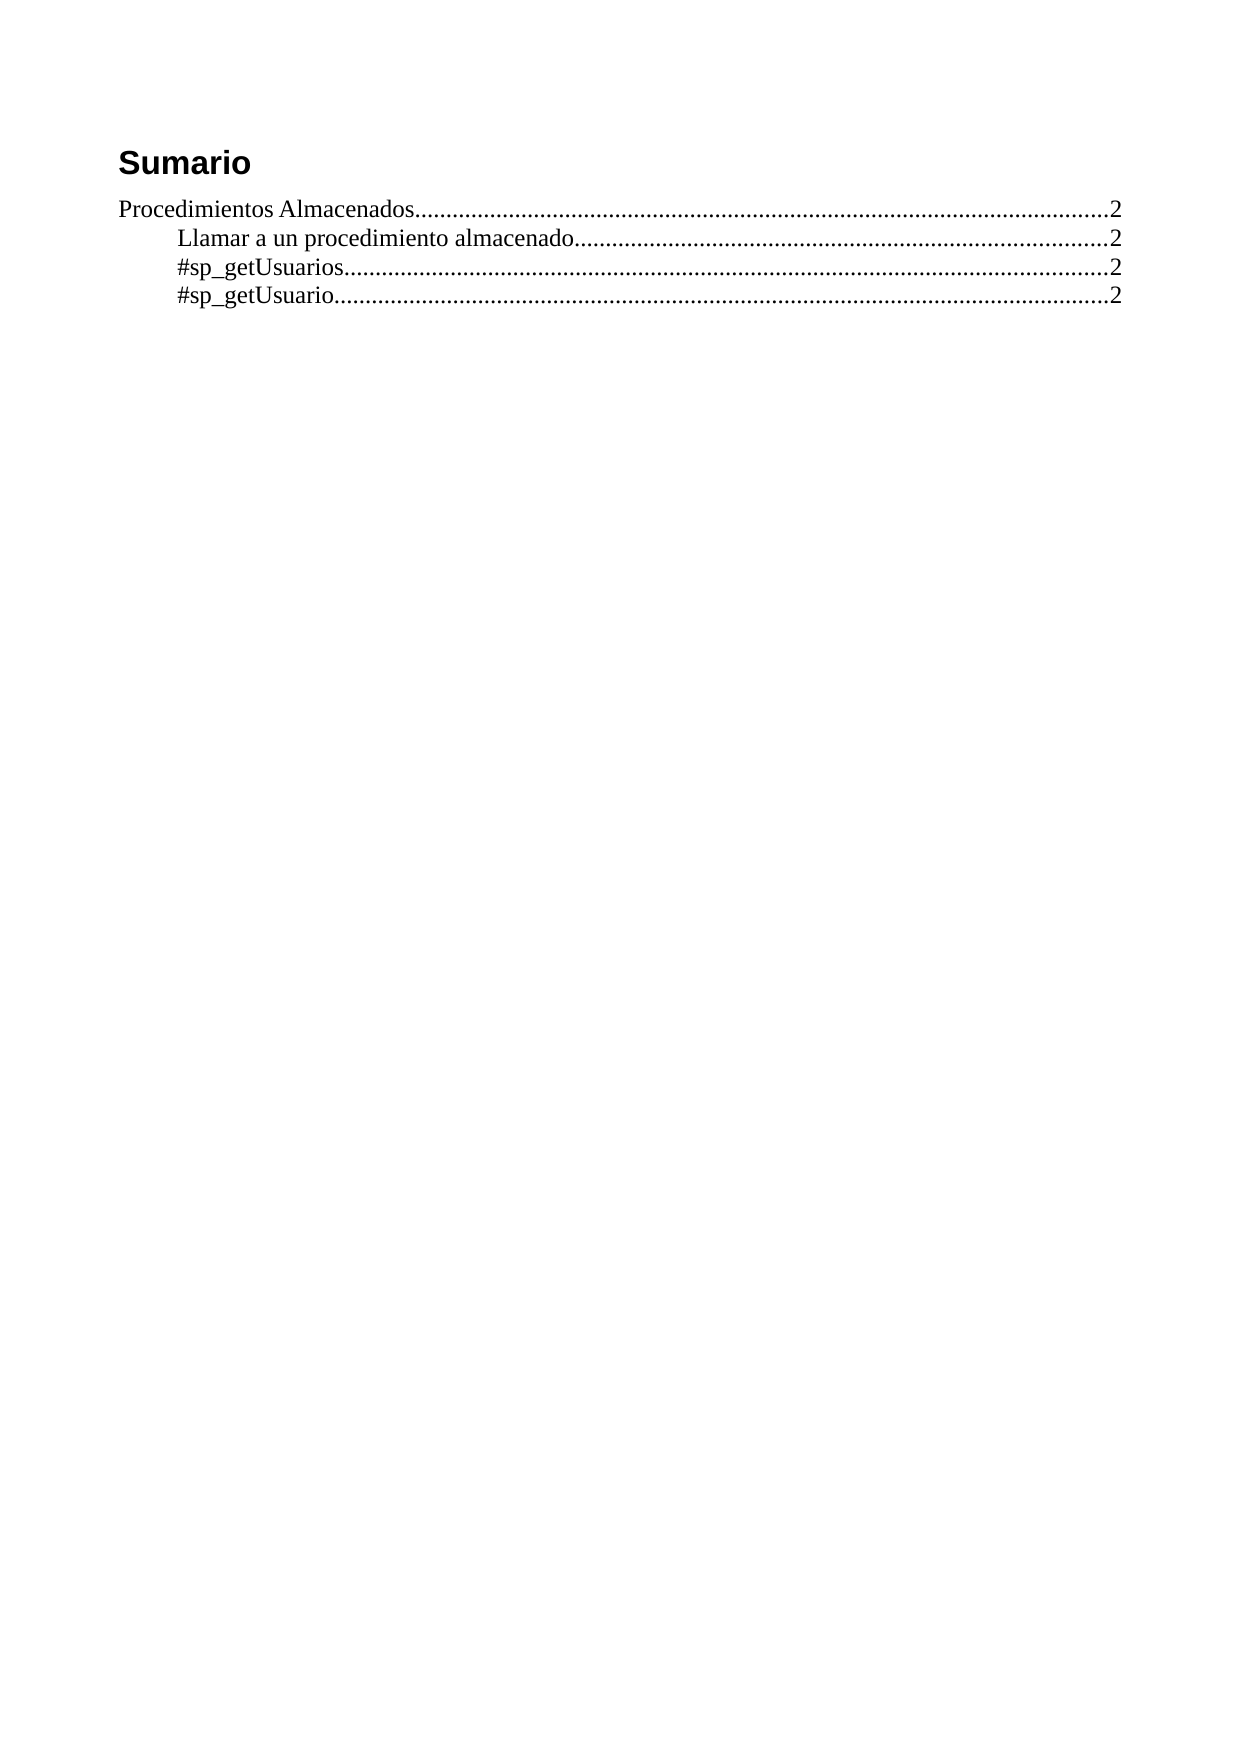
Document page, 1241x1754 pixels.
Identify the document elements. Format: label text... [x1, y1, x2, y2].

text #sp_getUsuario 2 [177, 280, 1122, 309]
text Procedimientos Almacenados 2 [118, 194, 1122, 223]
text #sp_getUsuarios 2 [177, 252, 1122, 280]
text Llamar a un procedimiento almacenado 2 [177, 223, 1122, 252]
subtitle Sumario [118, 143, 1122, 182]
